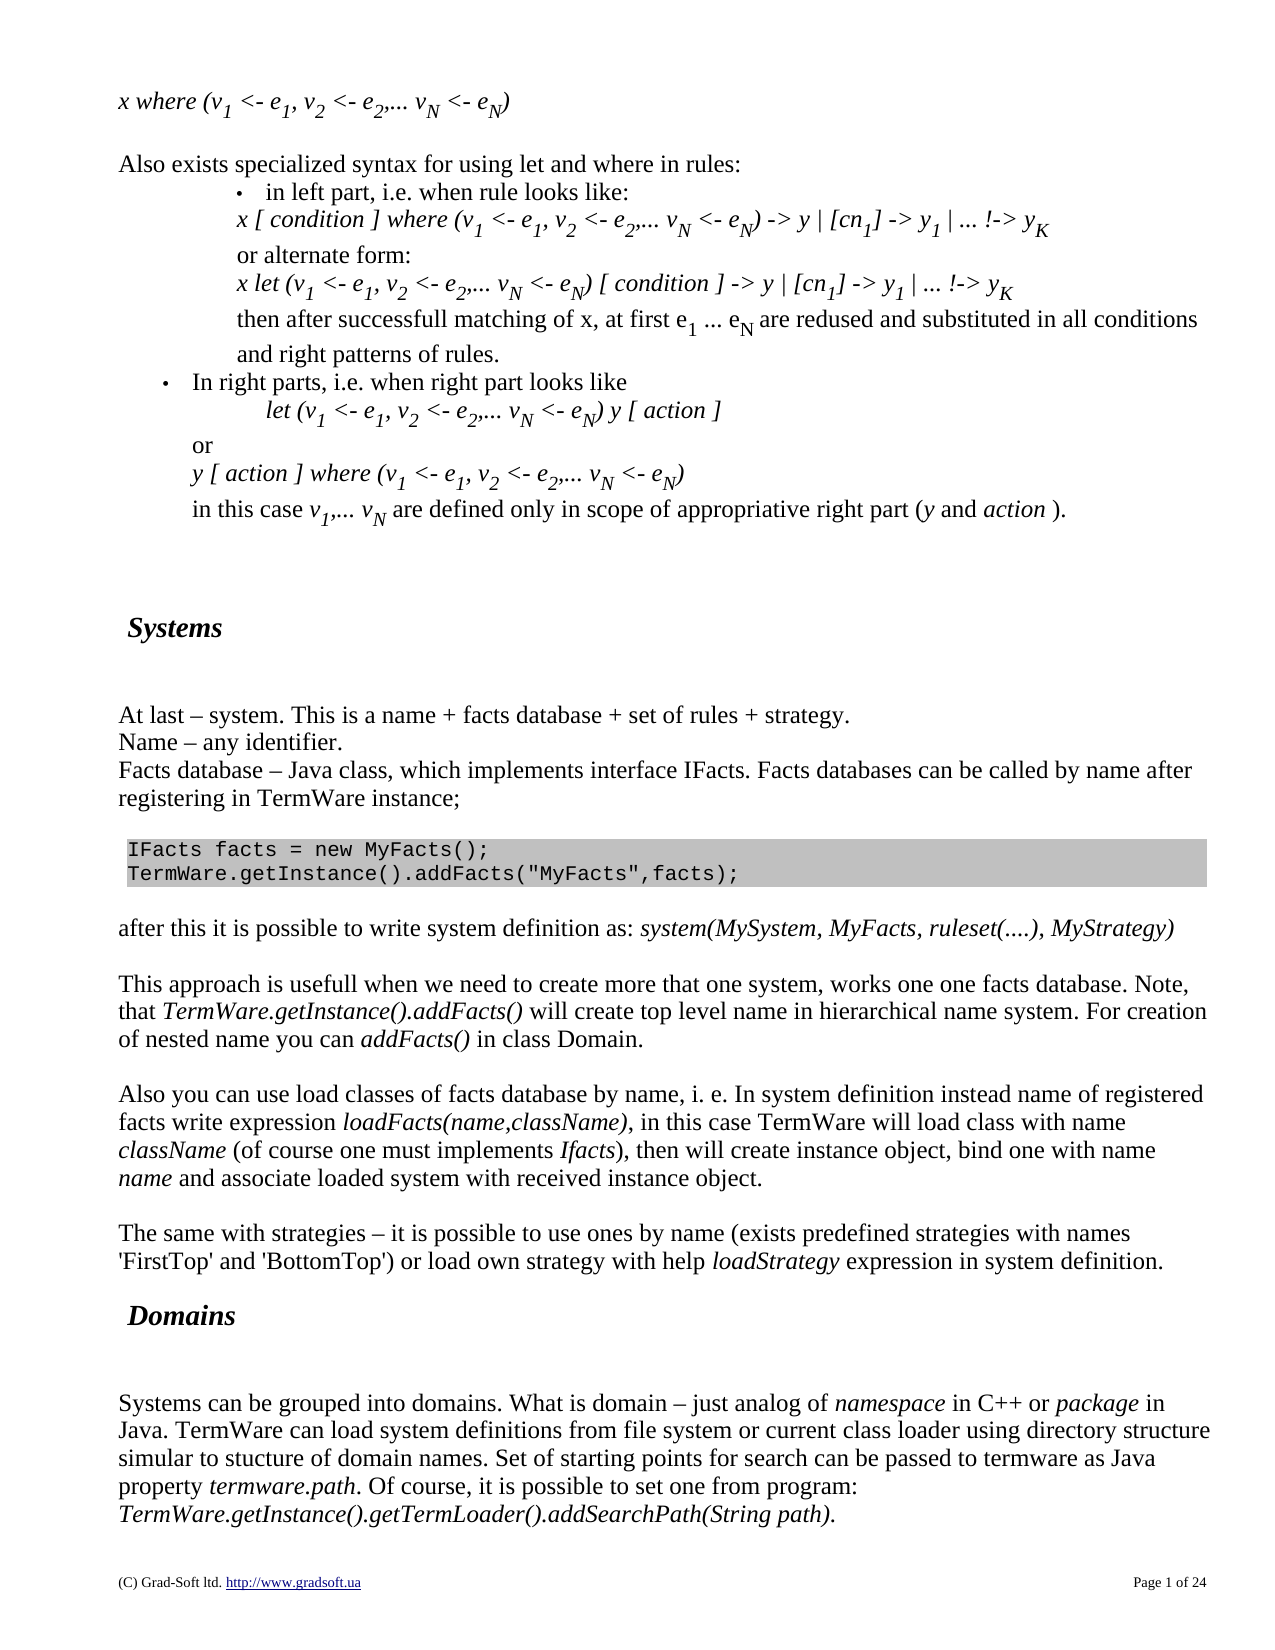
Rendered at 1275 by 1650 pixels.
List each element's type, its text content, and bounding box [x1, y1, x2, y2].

list in this case v1,... vN are defined only in scope of appropriative right part (y and action ). [162, 495, 1216, 531]
text IFacts facts = new MyFacts(); [127, 839, 1207, 863]
text after this it is possible to write system definition as: system(MySystem, MyFacts, ruleset(....), MyStrategy) [118, 914, 1216, 942]
text At last – system. This is a name + facts database + set of rules + strategy. [118, 701, 1216, 728]
text Systems can be grouped into domains. What is domain – just analog of namespace in С++ or package in Java. TermWare can load system definitions from file system or current class loader using directory structure simular to stucture of domain names. Set of starting points for search can be passed to termware as Java property termware.path. Of course, it is possible to set one from program: TermWare.getInstance().getTermLoader().addSearchPath(String path). [118, 1389, 1216, 1527]
text Also exists specialized syntax for using let and where in rules: [118, 150, 1216, 178]
list In right parts, i.e. when right part looks like [162, 368, 1216, 396]
text x where (v1 <- e1, v2 <- e2,... vN <- eN) [118, 87, 1216, 122]
text This approach is usefull when we need to create more that one system, works one one facts database. Note, that TermWare.getInstance().addFacts() will create top level name in hierarchical name system. For creation of nested name you can addFacts() in class Domain. [118, 970, 1216, 1053]
list y [ action ] where (v1 <- e1, v2 <- e2,... vN <- eN) [162, 459, 1216, 495]
text TermWare.getInstance().addFacts("MyFacts",facts); [127, 863, 1207, 887]
subtitle Systems [127, 611, 1207, 643]
text The same with strategies – it is possible to use ones by name (exists predefined strategies with names 'FirstTop' and 'BottomTop') or load own strategy with help loadStrategy expression in system definition. [118, 1219, 1216, 1274]
list in left part, i.e. when rule looks like: [236, 178, 1216, 206]
text Also you can use load classes of facts database by name, i. e. In system definition instead name of registered facts write expression loadFacts(name,className), in this case TermWare will load class with name className (of course one must implements Ifacts), then will create instance object, bind one with name name and associate loaded system with received instance object. [118, 1081, 1216, 1191]
subtitle Domains [127, 1299, 1207, 1332]
text x let (v1 <- e1, v2 <- e2,... vN <- eN) [ condition ] -> y | [cn1] -> y1 | ... !-> yK [237, 269, 1216, 305]
text Name – any identifier. [118, 728, 1216, 756]
list or [162, 432, 1216, 459]
list let (v1 <- e1, v2 <- e2,... vN <- eN) y [ action ] [236, 396, 1216, 432]
text then after successfull matching of x, at first e1 ... eN are redused and substituted in all conditions and right patterns of rules. [237, 305, 1216, 368]
text Facts database – Java class, which implements interface IFacts. Facts databases can be called by name after registering in TermWare instance; [118, 756, 1216, 812]
text x [ condition ] where (v1 <- e1, v2 <- e2,... vN <- eN) -> y | [cn1] -> y1 | ... !-> yK [237, 206, 1216, 241]
text or alternate form: [237, 241, 1216, 269]
